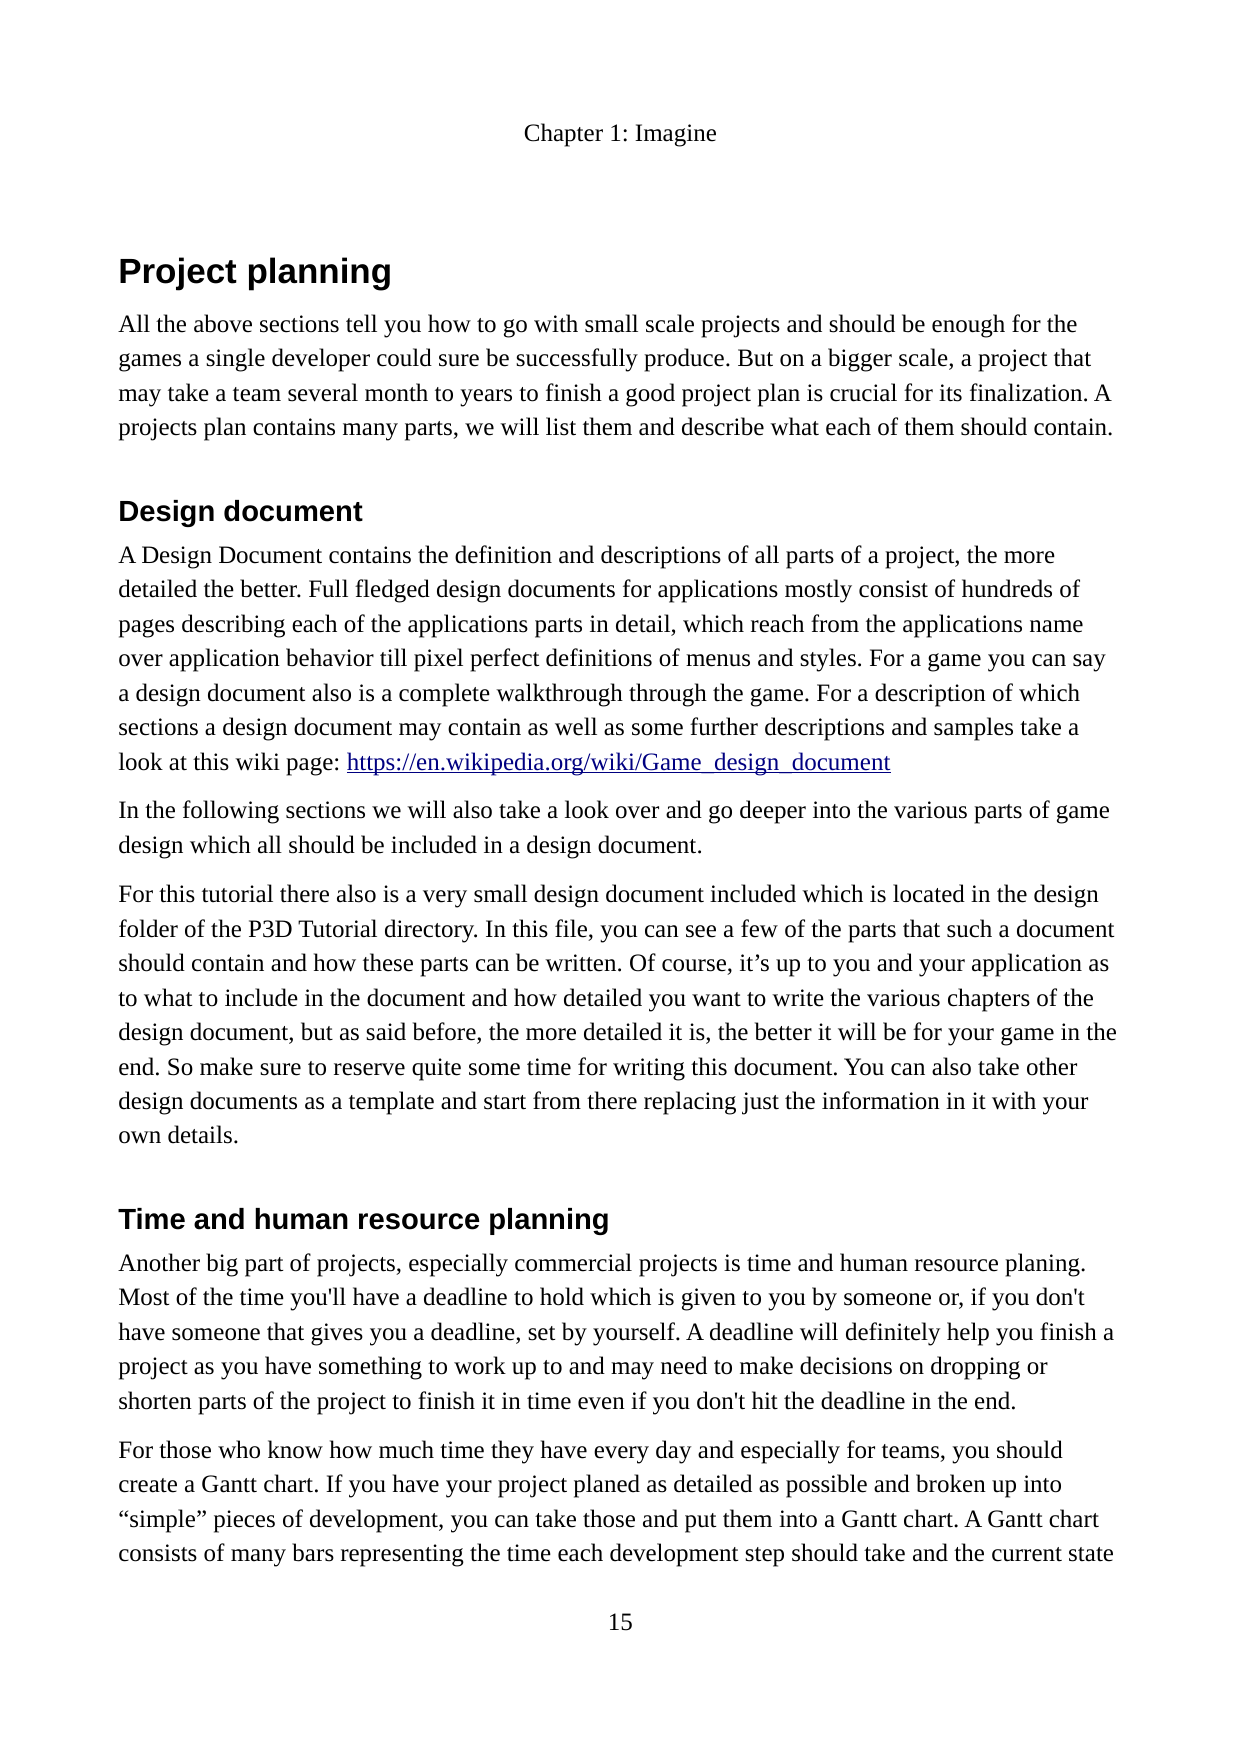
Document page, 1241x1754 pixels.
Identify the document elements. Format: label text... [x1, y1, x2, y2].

text For those who know how much time they have every day and especially for teams, you should create a Gantt chart. If you have your project planed as detailed as possible and broken up into “simple” pieces of development, you can take those and put them into a Gantt chart. A Gantt chart consists of many bars representing the time each development step should take and the current state [118, 1435, 1122, 1567]
text For this tutorial there also is a very small design document included which is located in the design folder of the P3D Tutorial directory. In this file, you can see a few of the parts that such a document should contain and how these parts can be written. Of course, it’s up to you and your application as to what to include in the document and how detailed you want to write the various chapters of the design document, but as said before, the more detailed it is, the better it will be for your game in the end. So make sure to reserve quite some time for writing this document. You can also take other design documents as a template and start from there replacing just the information in it with your own details. [118, 879, 1122, 1149]
subtitle Time and human resource planning [118, 1202, 1122, 1236]
text In the following sections we will also take a look over and go deeper into the various parts of game design which all should be included in a design document. [118, 796, 1122, 859]
text A Design Document contains the definition and descriptions of all parts of a project, the more detailed the better. Full fledged design documents for applications mostly consist of hundreds of pages describing each of the applications parts in detail, which reach from the applications name over application behavior till pixel perfect definitions of menus and styles. For a game you can say a design document also is a complete walkthrough through the game. For a description of which sections a design document may contain as well as some further descriptions and samples take a look at this wiki page: https://en.wikipedia.org/wiki/Game_design_document [118, 540, 1122, 775]
text Another big part of projects, especially commercial projects is time and human resource planing. Most of the time you'll have a deadline to hold which is given to you by someone or, if you don't have someone that gives you a deadline, set by yourself. A deadline will definitely help you finish a project as you have something to work up to and may need to make decisions on dropping or shorten parts of the project to finish it in time even if you don't hit the deadline in the end. [118, 1248, 1122, 1415]
subtitle Design document [118, 494, 1122, 527]
subtitle Project planning [118, 250, 1122, 290]
text All the above sections tell you how to go with small scale projects and should be enough for the games a single developer could sure be successfully produce. But on a bigger scale, a project that may take a team several month to years to finish a good project plan is crucial for its finalization. A projects plan contains many parts, we will list them and describe what each of them should contain. [118, 309, 1122, 441]
